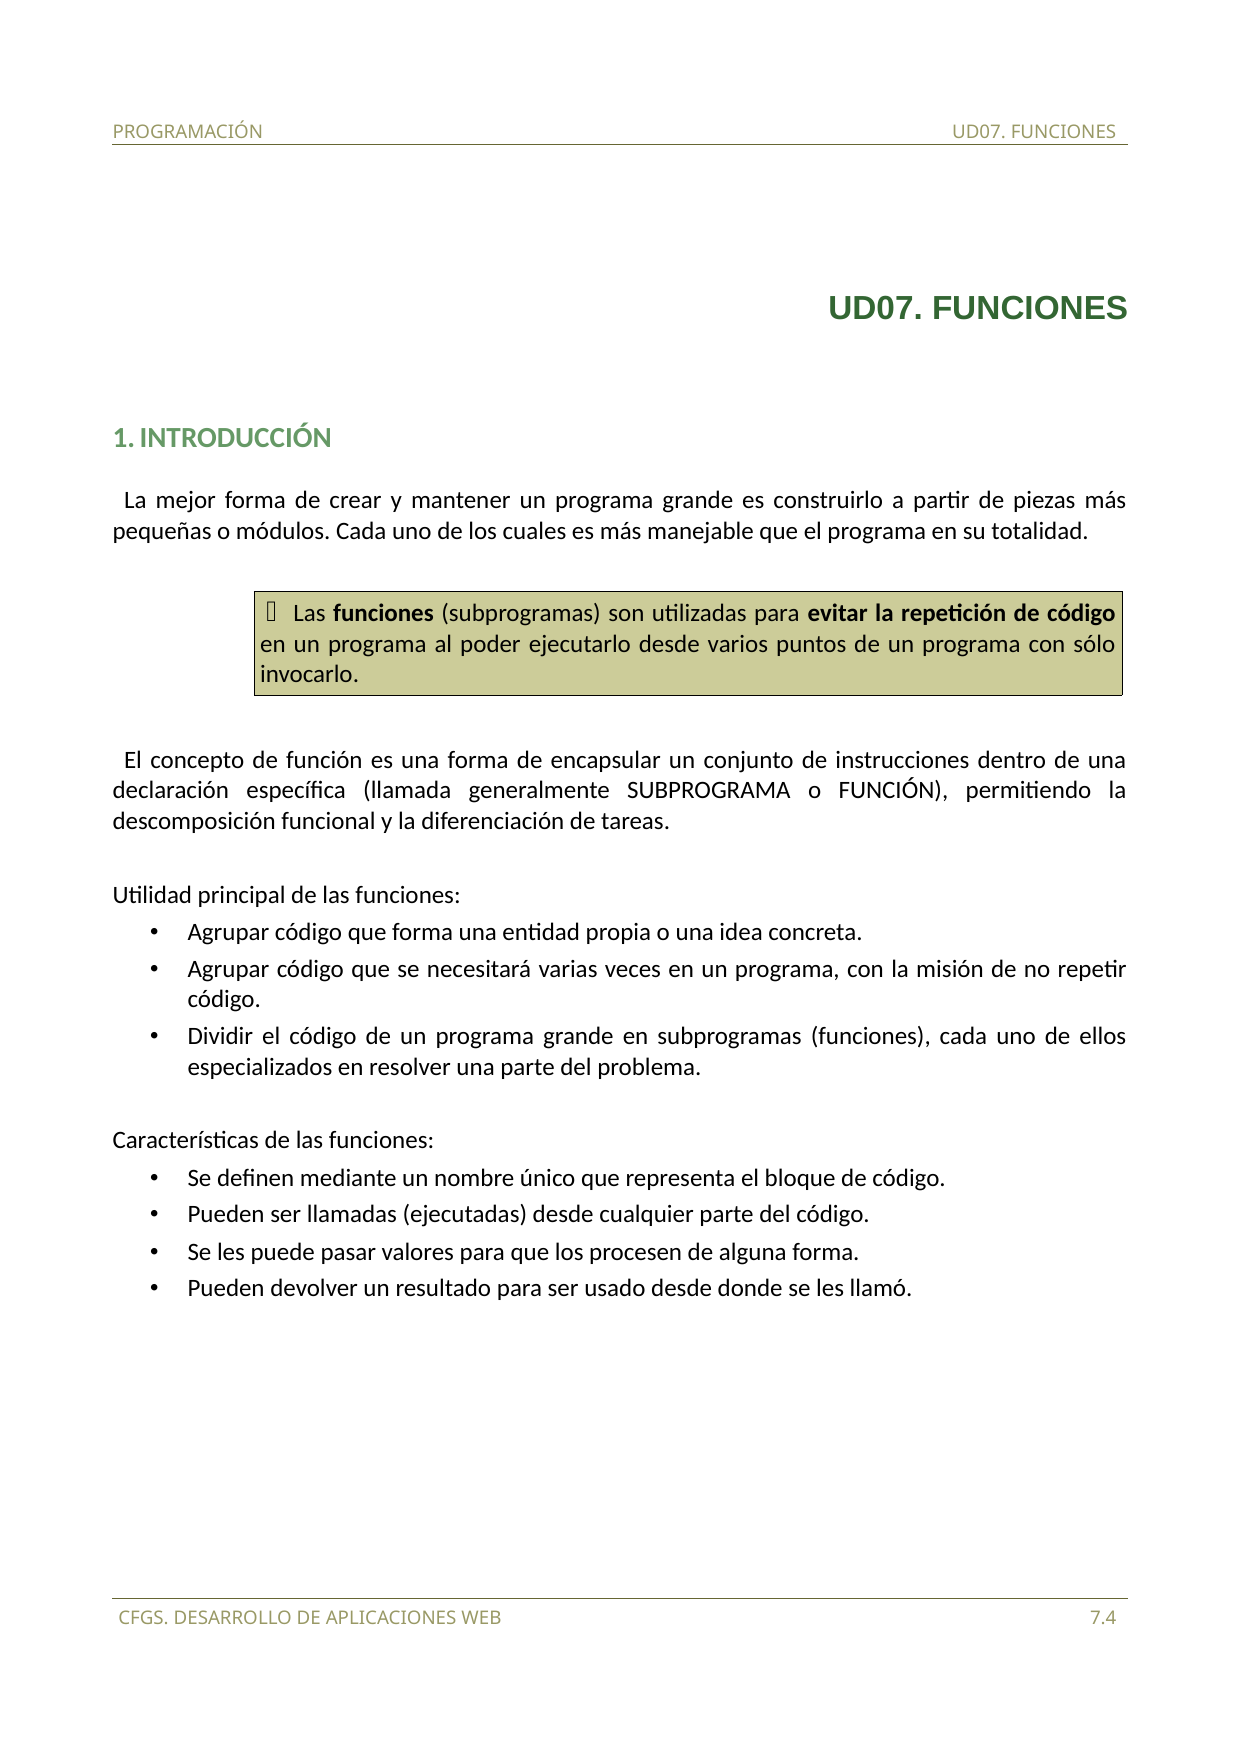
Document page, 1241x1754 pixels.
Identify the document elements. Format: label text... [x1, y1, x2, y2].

list Pueden devolver un resultado para ser usado desde donde se les llamó. [150, 1273, 1128, 1303]
list Se les puede pasar valores para que los procesen de alguna forma. [150, 1236, 1128, 1266]
list Agrupar código que se necesitará varias veces en un programa, con la misión de no repetir código. [150, 953, 1128, 1014]
list Dividir el código de un programa grande en subprogramas (funciones), cada uno de ellos especializados en resolver una parte del problema. [150, 1020, 1128, 1081]
list Agrupar código que forma una entidad propia o una idea concreta. [150, 916, 1128, 946]
text La mejor forma de crear y mantener un programa grande es construirlo a partir de piezas más pequeñas o módulos. Cada uno de los cuales es más manejable que el programa en su totalidad. [112, 484, 1128, 545]
list Pueden ser llamadas (ejecutadas) desde cualquier parte del código. [150, 1199, 1128, 1229]
subtitle Introducción [112, 419, 1128, 454]
text El concepto de función es una forma de encapsular un conjunto de instrucciones dentro de una declaración específica (llamada generalmente SUBPROGRAMA o FUNCIÓN), permitiendo la descomposición funcional y la diferenciación de tareas. [112, 744, 1128, 835]
list Se definen mediante un nombre único que representa el bloque de código. [150, 1162, 1128, 1192]
text Utilidad principal de las funciones: [112, 879, 1128, 909]
text  Las funciones (subprogramas) son utilizadas para evitar la repetición de código en un programa al poder ejecutarlo desde varios puntos de un programa con sólo invocarlo. [255, 592, 1122, 695]
text UD07. funciones [112, 288, 1128, 327]
list Características de las funciones: [112, 1125, 1128, 1155]
